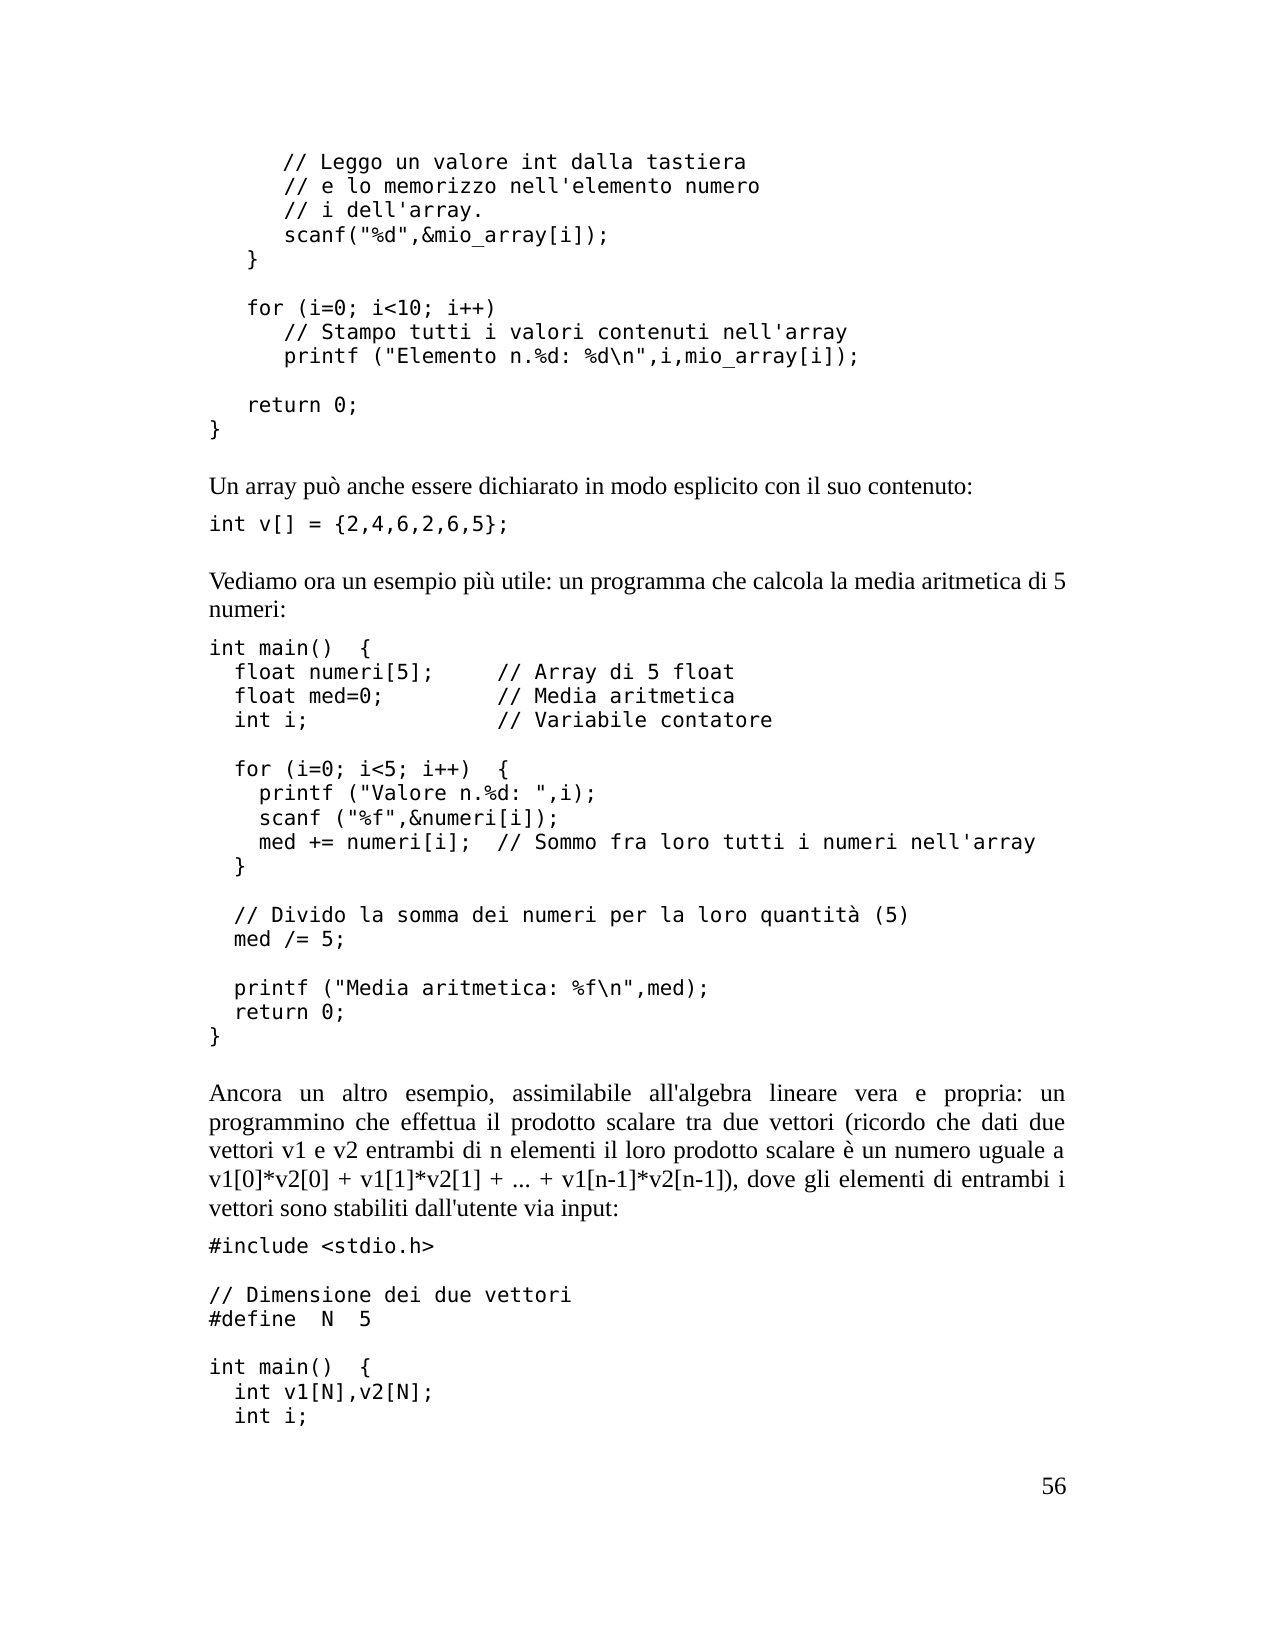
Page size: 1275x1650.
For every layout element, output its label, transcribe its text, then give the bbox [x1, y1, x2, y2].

text for (i=0; i<5; i++) { [208, 757, 1066, 781]
text Vediamo ora un esempio più utile: un programma che calcola la media aritmetica di 5 numeri: [208, 566, 1066, 623]
text return 0; [208, 1000, 1066, 1024]
text #include <stdio.h> [208, 1234, 1066, 1258]
text // Divido la somma dei numeri per la loro quantità (5) [208, 903, 1066, 927]
text printf ("Media aritmetica: %f\n",med); [208, 976, 1066, 1000]
text int i; // Variabile contatore [208, 708, 1066, 733]
text // e lo memorizzo nell'elemento numero [208, 174, 1066, 198]
text Un array può anche essere dichiarato in modo esplicito con il suo contenuto: [208, 471, 1066, 499]
text Ancora un altro esempio, assimilabile all'algebra lineare vera e propria: un programmino che effettua il prodotto scalare tra due vettori (ricordo che dati due vettori v1 e v2 entrambi di n elementi il loro prodotto scalare è un numero uguale a v1[0]*v2[0] + v1[1]*v2[1] + ... + v1[n-1]*v2[n-1]), dove gli elementi di entrambi i vettori sono stabiliti dall'utente via input: [208, 1078, 1066, 1222]
text med += numeri[i]; // Sommo fra loro tutti i numeri nell'array [208, 830, 1066, 854]
text #define N 5 [208, 1307, 1066, 1331]
text } [208, 247, 1066, 271]
text } [208, 854, 1066, 878]
text printf ("Elemento n.%d: %d\n",i,mio_array[i]); [208, 344, 1066, 368]
text // Leggo un valore int dalla tastiera [208, 150, 1066, 174]
text for (i=0; i<10; i++) [208, 296, 1066, 320]
text int main() { [208, 1355, 1066, 1380]
text // i dell'array. [208, 198, 1066, 223]
text scanf("%d",&mio_array[i]); [208, 223, 1066, 247]
text float numeri[5]; // Array di 5 float [208, 660, 1066, 684]
text // Stampo tutti i valori contenuti nell'array [208, 320, 1066, 344]
text } [208, 417, 1066, 441]
text int v[] = {2,4,6,2,6,5}; [208, 512, 1066, 536]
text med /= 5; [208, 927, 1066, 951]
text return 0; [208, 393, 1066, 417]
text } [208, 1024, 1066, 1048]
text float med=0; // Media aritmetica [208, 684, 1066, 708]
text // Dimensione dei due vettori [208, 1283, 1066, 1307]
text scanf ("%f",&numeri[i]); [208, 806, 1066, 830]
text int main() { [208, 636, 1066, 660]
text int v1[N],v2[N]; [208, 1380, 1066, 1404]
text printf ("Valore n.%d: ",i); [208, 781, 1066, 806]
text int i; [208, 1404, 1066, 1428]
